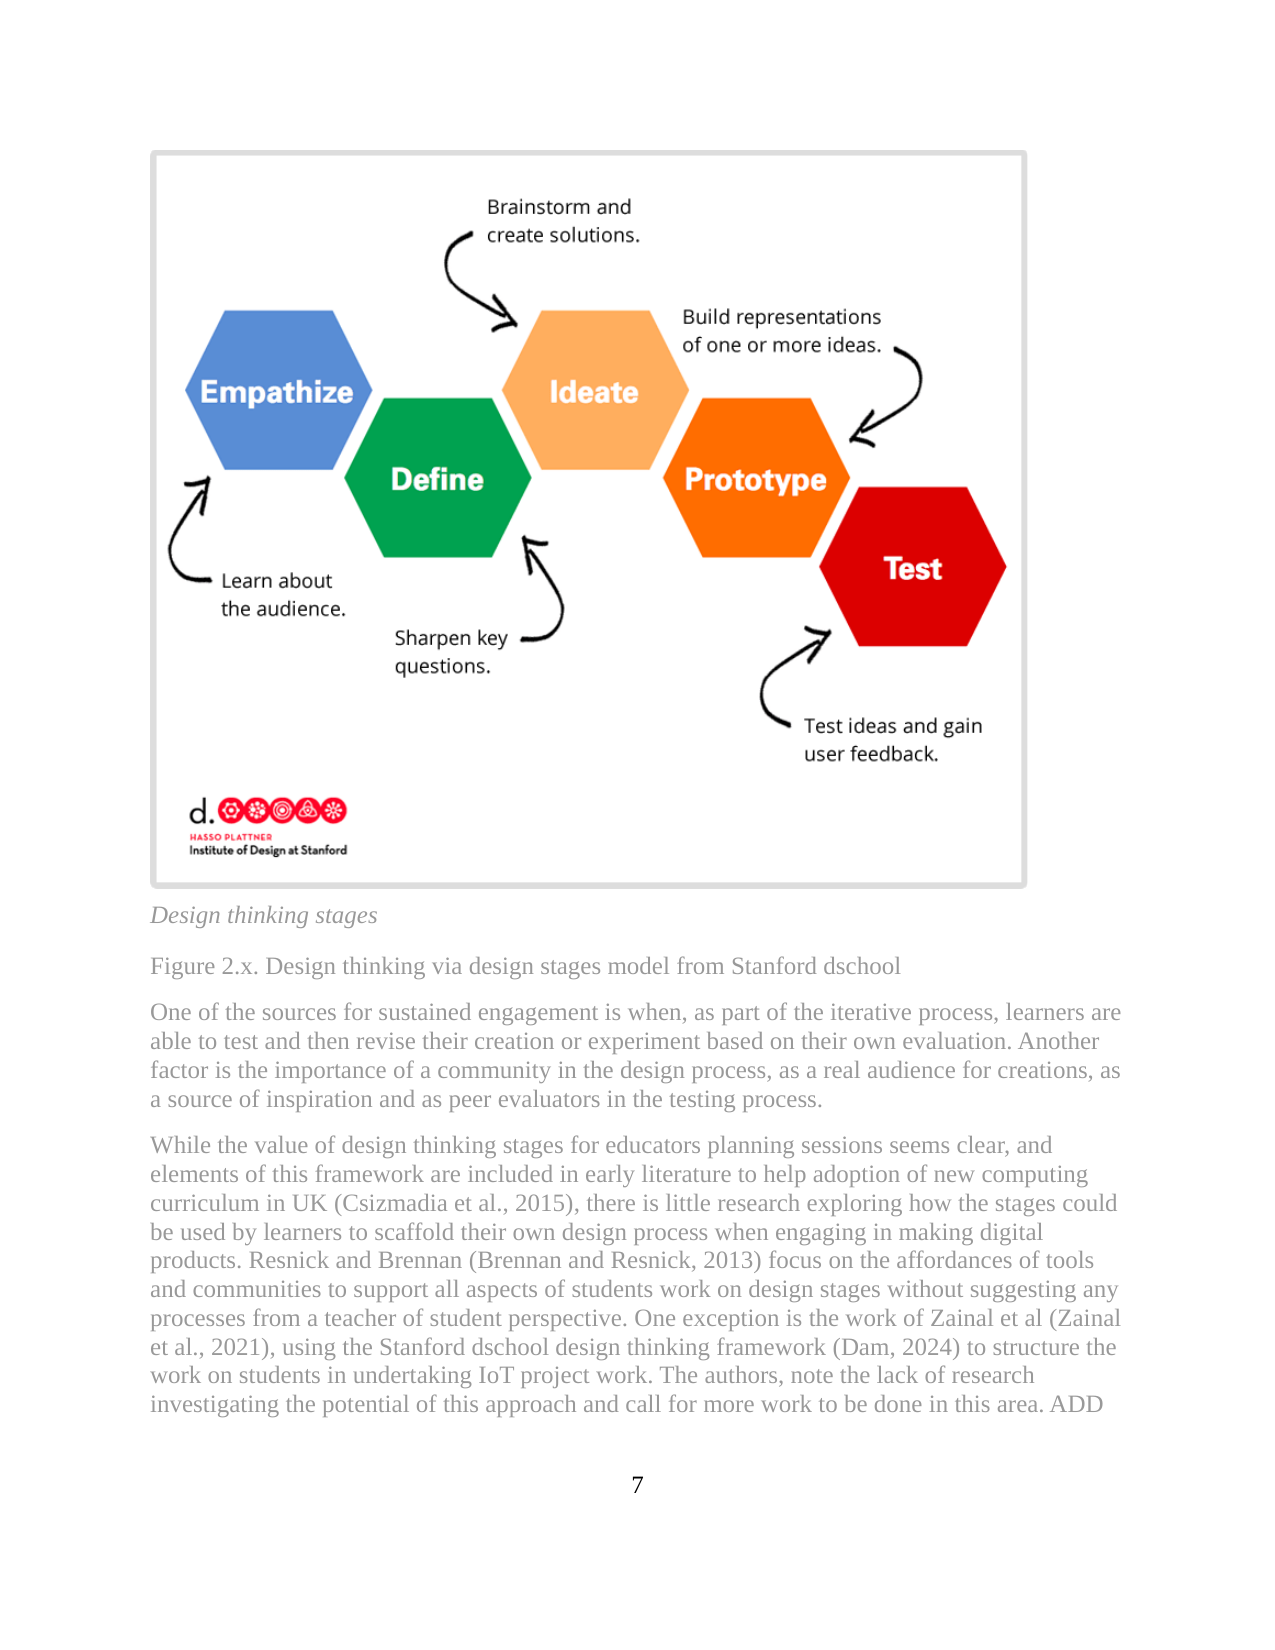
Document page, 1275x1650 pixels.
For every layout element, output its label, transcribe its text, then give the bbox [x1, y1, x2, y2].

text While the value of design thinking stages for educators planning sessions seems clear, and elements of this framework are included in early literature to help adoption of new computing curriculum in UK (Csizmadia et al., 2015), there is little research exploring how the stages could be used by learners to scaffold their own design process when engaging in making digital products. Resnick and Brennan (Brennan and Resnick, 2013) focus on the affordances of tools and communities to support all aspects of students work on design stages without suggesting any processes from a teacher of student perspective. One exception is the work of Zainal et al (Zainal et al., 2021), using the Stanford dschool design thinking framework (Dam, 2024) to structure the work on students in undertaking IoT project work. The authors, note the lack of research investigating the potential of this approach and call for more work to be done in this area. ADD [150, 1130, 1125, 1418]
picture [150, 150, 1028, 889]
text One of the sources for sustained engagement is when, as part of the iterative process, learners are able to test and then revise their creation or experiment based on their own evaluation. Another factor is the importance of a community in the design process, as a real audience for creations, as a source of inspiration and as peer evaluators in the testing process. [150, 997, 1125, 1112]
text Design thinking stages [150, 901, 1125, 929]
text Figure 2.x. Design thinking via design stages model from Stanford dschool [150, 951, 1125, 979]
